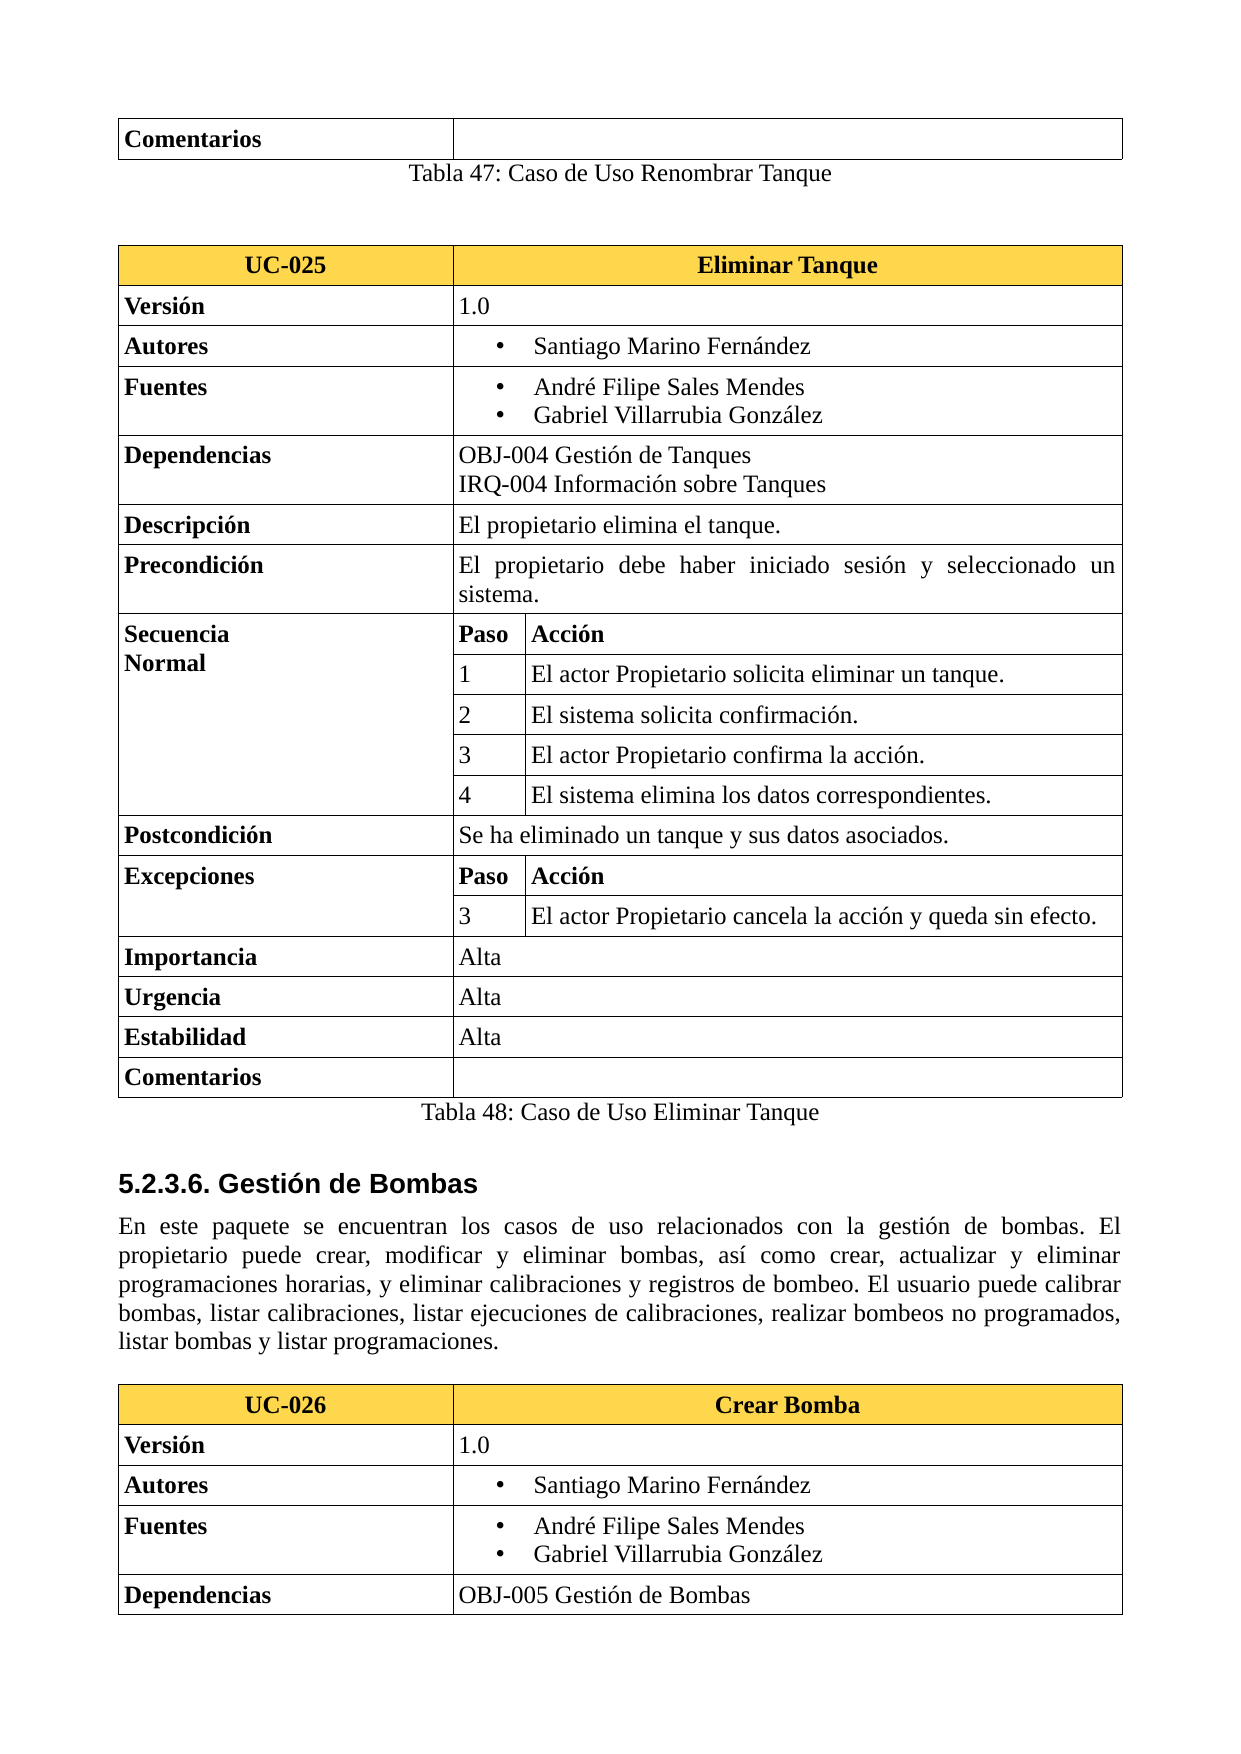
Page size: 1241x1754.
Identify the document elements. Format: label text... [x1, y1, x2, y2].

subtitle 5.2.3.6. Gestión de Bombas [118, 1167, 1122, 1199]
table_cell Postcondición [119, 816, 453, 855]
table_cell Acción [526, 856, 1122, 895]
table_cell Secuencia Normal [119, 614, 453, 815]
table_cell [454, 119, 1122, 158]
table_cell Descripción [119, 505, 453, 544]
table_cell Excepciones [119, 856, 453, 936]
text En este paquete se encuentran los casos de uso relacionados con la gestión de bombas. El propietario puede crear, modificar y eliminar bombas, así como crear, actualizar y eliminar programaciones horarias, y eliminar calibraciones y registros de bombeo. El usuario puede calibrar bombas, listar calibraciones, listar ejecuciones de calibraciones, realizar bombeos no programados, listar bombas y listar programaciones. [118, 1211, 1122, 1355]
table_cell Santiago Marino Fernández [454, 1466, 1122, 1505]
table_cell Fuentes [119, 1506, 453, 1574]
table_cell OBJ-004 Gestión de Tanques IRQ-004 Información sobre Tanques [454, 436, 1122, 504]
table_cell Acción [526, 614, 1122, 653]
table_cell 4 [454, 776, 525, 815]
table_cell Autores [119, 1466, 453, 1505]
table_cell Importancia [119, 937, 453, 976]
table_cell Comentarios [119, 1058, 453, 1097]
table_cell Urgencia [119, 977, 453, 1016]
table_cell El sistema elimina los datos correspondientes. [526, 776, 1122, 815]
table_header UC-025 [119, 246, 453, 285]
table_cell Autores [119, 326, 453, 366]
table_header UC-026 [119, 1385, 453, 1424]
table_cell Versión [119, 286, 453, 325]
table_cell El actor Propietario confirma la acción. [526, 735, 1122, 774]
table_cell El sistema solicita confirmación. [526, 695, 1122, 734]
table_cell 3 [454, 896, 525, 936]
table_cell Paso [454, 856, 525, 895]
table_cell 1 [454, 655, 525, 694]
table_cell Comentarios [119, 119, 453, 158]
table_header Eliminar Tanque [454, 246, 1122, 285]
table_cell Dependencias [119, 436, 453, 504]
table_cell Alta [454, 977, 1122, 1016]
table_cell Precondición [119, 545, 453, 613]
text Tabla 47: Caso de Uso Renombrar Tanque [118, 160, 1122, 187]
table_cell OBJ-005 Gestión de Bombas [454, 1575, 1122, 1614]
table_cell Estabilidad [119, 1017, 453, 1057]
table_cell Se ha eliminado un tanque y sus datos asociados. [454, 816, 1122, 855]
table_cell El propietario elimina el tanque. [454, 505, 1122, 544]
table_header Crear Bomba [454, 1385, 1122, 1424]
table_cell Alta [454, 1017, 1122, 1057]
table_cell El actor Propietario solicita eliminar un tanque. [526, 655, 1122, 694]
table_cell André Filipe Sales Mendes Gabriel Villarrubia González [454, 1506, 1122, 1574]
table_cell El actor Propietario cancela la acción y queda sin efecto. [526, 896, 1122, 936]
table_cell Alta [454, 937, 1122, 976]
text Tabla 48: Caso de Uso Eliminar Tanque [118, 1098, 1122, 1126]
table_cell 1.0 [454, 286, 1122, 325]
table_cell Fuentes [119, 367, 453, 435]
table_cell 3 [454, 735, 525, 774]
table_cell Dependencias [119, 1575, 453, 1614]
table_cell Versión [119, 1425, 453, 1464]
table_cell André Filipe Sales Mendes Gabriel Villarrubia González [454, 367, 1122, 435]
table_cell Santiago Marino Fernández [454, 326, 1122, 366]
table_cell Paso [454, 614, 525, 653]
table_cell 2 [454, 695, 525, 734]
table_cell [454, 1058, 1122, 1097]
table_cell 1.0 [454, 1425, 1122, 1464]
table_cell El propietario debe haber iniciado sesión y seleccionado un sistema. [454, 545, 1122, 613]
